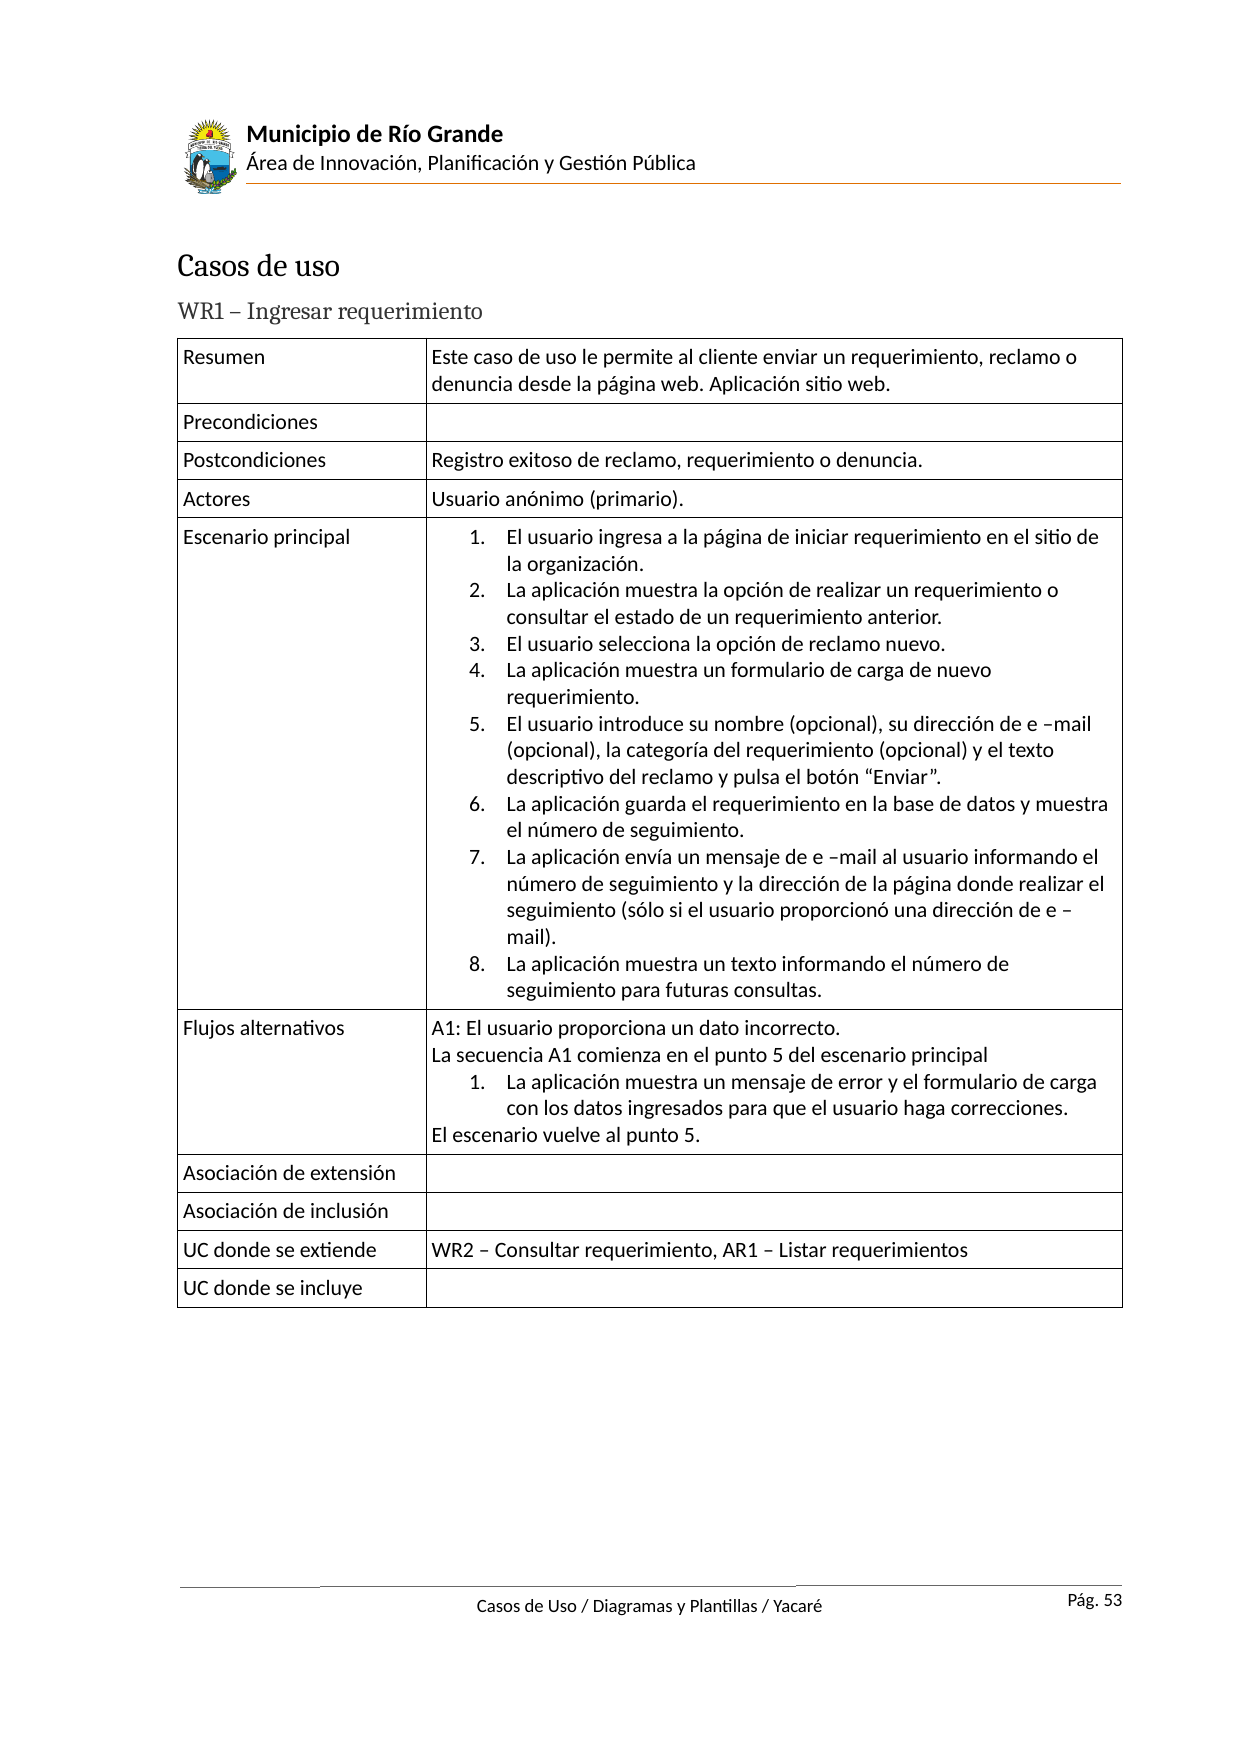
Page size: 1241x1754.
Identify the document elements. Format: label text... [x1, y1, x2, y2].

table_cell Escenario principal [178, 518, 426, 1009]
table_cell UC donde se extiende [178, 1231, 426, 1268]
table_cell [427, 1155, 1122, 1192]
table_cell [427, 1193, 1122, 1230]
table_header Resumen [178, 339, 426, 402]
table_cell A1: El usuario proporciona un dato incorrecto. La secuencia A1 comienza en el punto 5 del escenario principal La aplicación muestra un mensaje de error y el formulario de carga con los datos ingresados para que el usuario haga correcciones. El escenario vuelve al punto 5. [427, 1010, 1122, 1154]
table_cell El usuario ingresa a la página de iniciar requerimiento en el sitio de la organización. La aplicación muestra la opción de realizar un requerimiento o consultar el estado de un requerimiento anterior. El usuario selecciona la opción de reclamo nuevo. La aplicación muestra un formulario de carga de nuevo requerimiento. El usuario introduce su nombre (opcional), su dirección de e –mail (opcional), la categoría del requerimiento (opcional) y el texto descriptivo del reclamo y pulsa el botón “Enviar”. La aplicación guarda el requerimiento en la base de datos y muestra el número de seguimiento. La aplicación envía un mensaje de e –mail al usuario informando el número de seguimiento y la dirección de la página donde realizar el seguimiento (sólo si el usuario proporcionó una dirección de e –mail). La aplicación muestra un texto informando el número de seguimiento para futuras consultas. [427, 518, 1122, 1009]
table_cell [427, 1269, 1122, 1307]
table_cell Asociación de inclusión [178, 1193, 426, 1230]
subtitle WR1 – Ingresar requerimiento [177, 297, 1122, 326]
table_cell Postcondiciones [178, 442, 426, 479]
table_cell [427, 404, 1122, 441]
table_cell WR2 – Consultar requerimiento, AR1 – Listar requerimientos [427, 1231, 1122, 1268]
table_cell Usuario anónimo (primario). [427, 480, 1122, 517]
table_cell Asociación de extensión [178, 1155, 426, 1192]
table_cell Precondiciones [178, 404, 426, 441]
table_cell Registro exitoso de reclamo, requerimiento o denuncia. [427, 442, 1122, 479]
table_cell Flujos alternativos [178, 1010, 426, 1154]
table_header Este caso de uso le permite al cliente enviar un requerimiento, reclamo o denuncia desde la página web. Aplicación sitio web. [427, 339, 1122, 402]
table_cell UC donde se incluye [178, 1269, 426, 1307]
subtitle Casos de uso [177, 248, 1122, 285]
table_cell Actores [178, 480, 426, 517]
